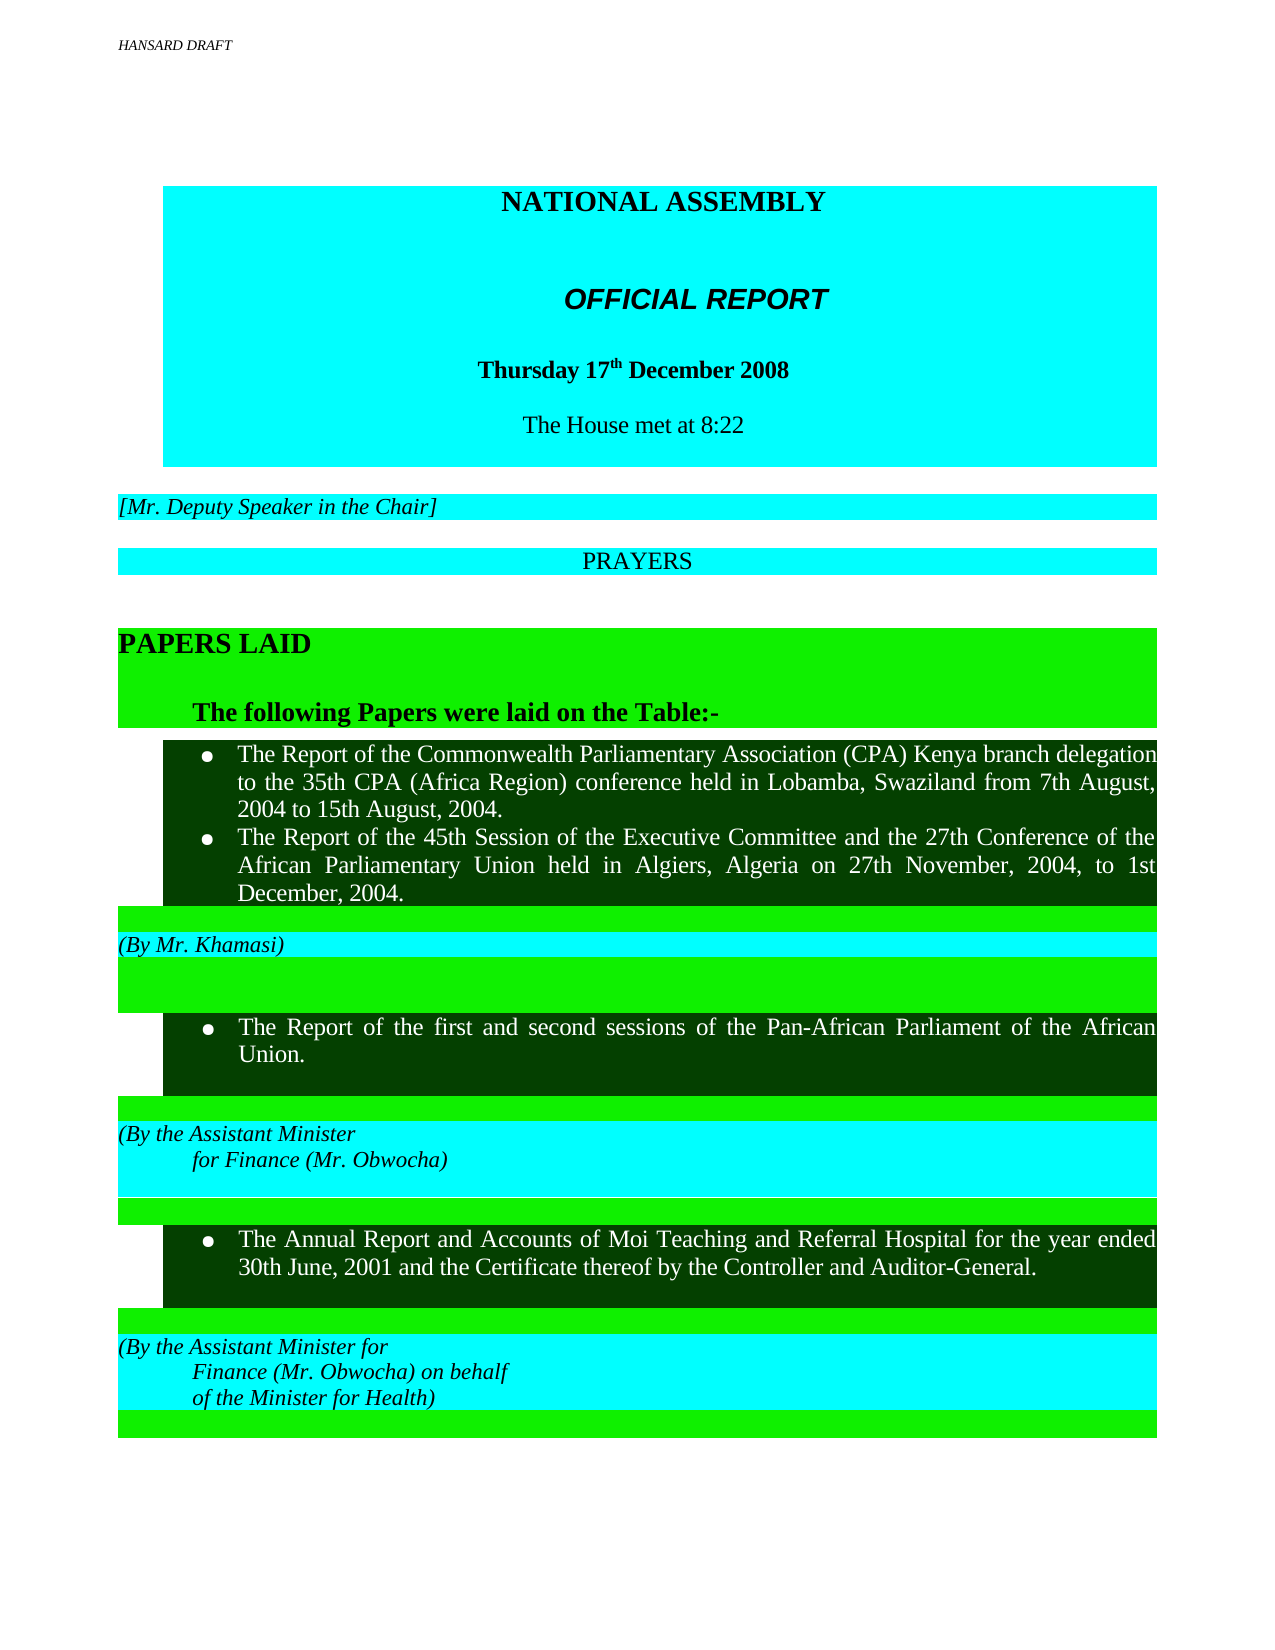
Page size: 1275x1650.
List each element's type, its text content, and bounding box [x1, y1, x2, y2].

list The Report of the Commonwealth Parliamentary Association (CPA) Kenya branch delegation to the 35th CPA (Africa Region) conference held in Lobamba, Swaziland from 7th August, 2004 to 15th August, 2004. [199, 740, 1157, 823]
text [Mr. Deputy Speaker in the Chair] [118, 494, 1157, 520]
list The Report of the first and second sessions of the Pan-African Parliament of the African Union. [201, 1013, 1157, 1068]
subtitle PAPERS LAID [118, 628, 1157, 660]
text Finance (Mr. Obwocha) on behalf [118, 1359, 1157, 1384]
text PRAYERS [118, 547, 1157, 575]
list The Annual Report and Accounts of Moi Teaching and Referral Hospital for the year ended 30th June, 2001 and the Certificate thereof by the Controller and Auditor-General. [201, 1225, 1157, 1281]
text (By the Assistant Minister for [118, 1334, 1157, 1359]
list The Report of the 45th Session of the Executive Committee and the 27th Conference of the African Parliamentary Union held in Algiers, Algeria on 27th November, 2004, to 1st December, 2004. [199, 823, 1157, 906]
text (By the Assistant Minister [118, 1121, 1157, 1147]
subtitle NATIONAL ASSEMBLY [163, 186, 1157, 218]
subtitle The following Papers were laid on the Table:- [118, 698, 1157, 728]
text of the Minister for Health) [118, 1384, 1157, 1410]
text (By Mr. Khamasi) [118, 932, 1157, 957]
text The House met at 8:22 [163, 411, 1157, 439]
text Thursday 17th December 2008 [163, 356, 1157, 383]
text for Finance (Mr. Obwocha) [118, 1147, 1157, 1172]
subtitle OFFICIAL REPORT [163, 283, 1157, 316]
